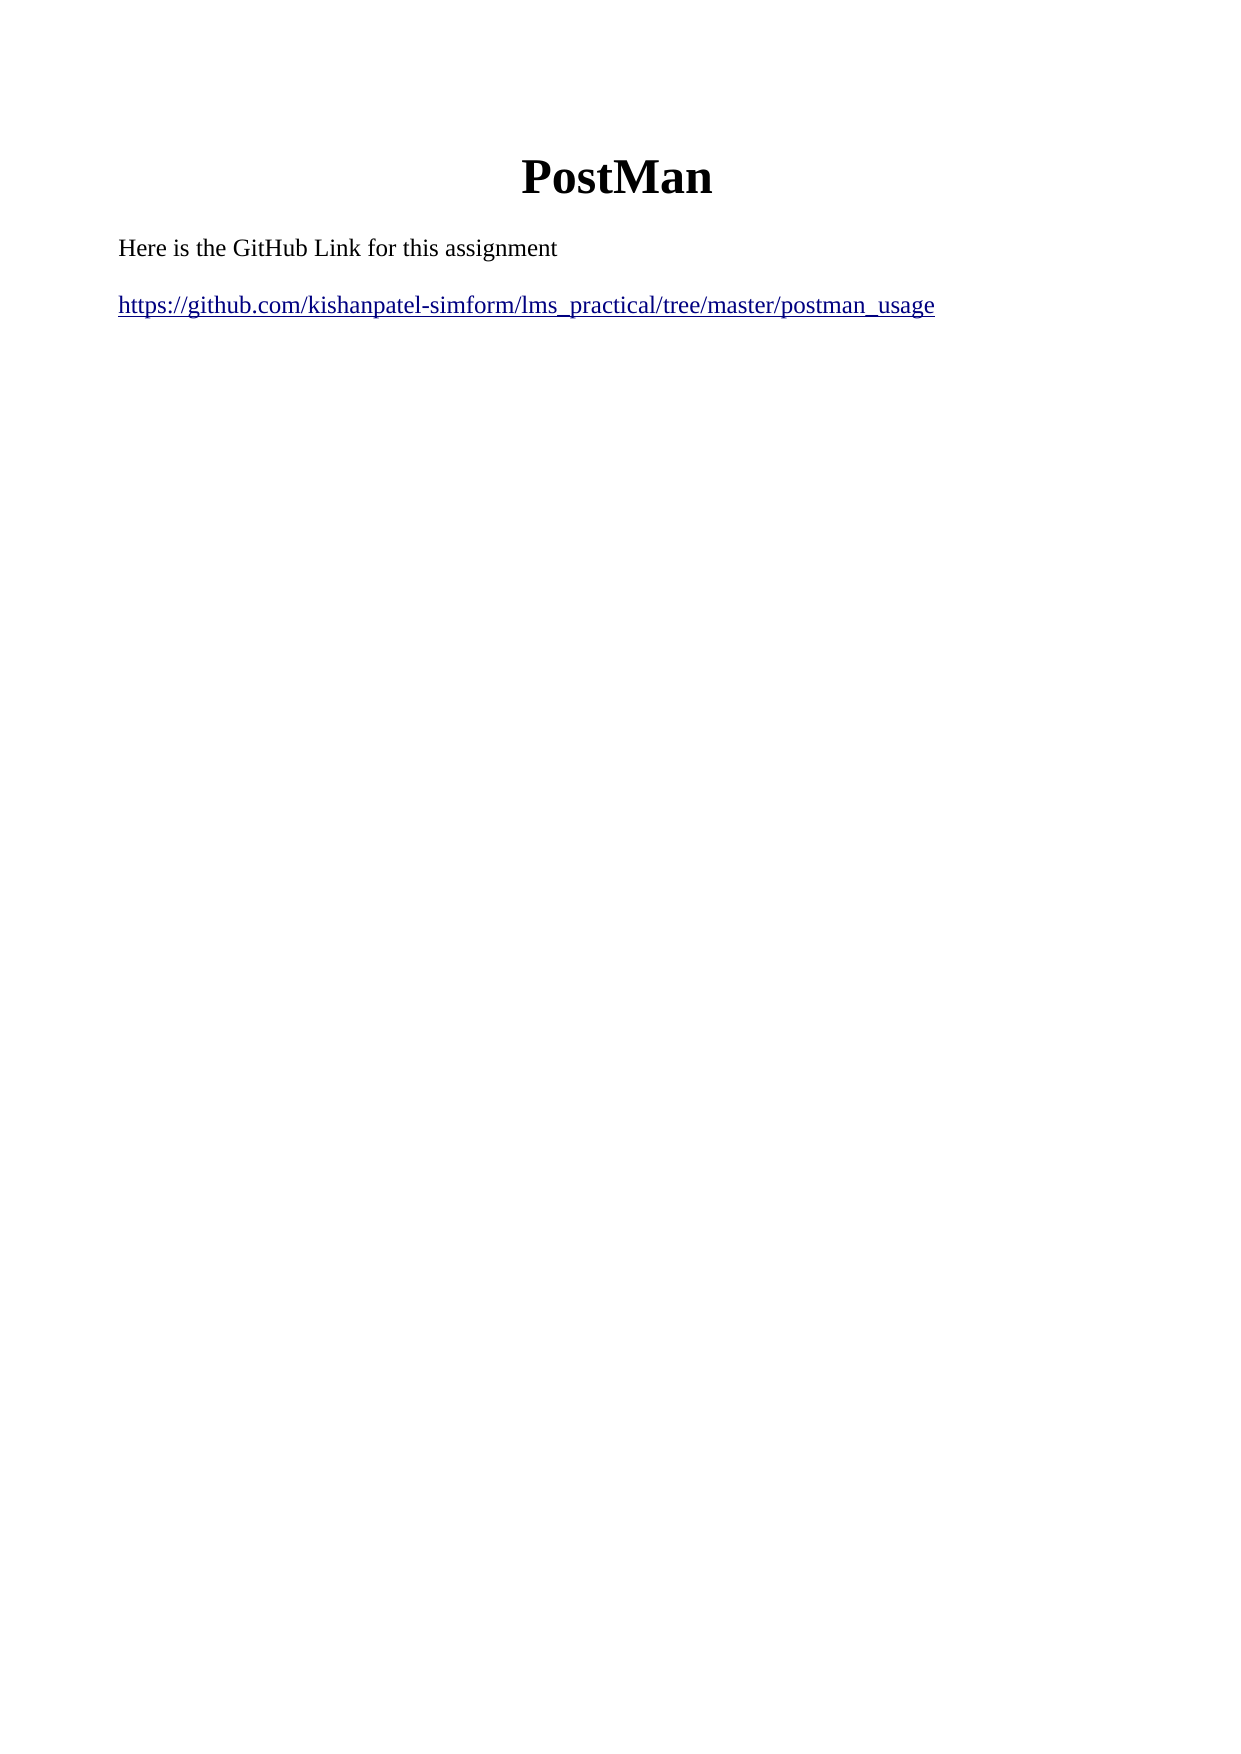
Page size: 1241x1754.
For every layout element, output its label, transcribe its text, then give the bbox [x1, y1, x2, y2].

text https://github.com/kishanpatel-simform/lms_practical/tree/master/postman_usage [118, 291, 1122, 319]
text PostMan [118, 147, 1122, 204]
text Here is the GitHub Link for this assignment [118, 233, 1122, 262]
